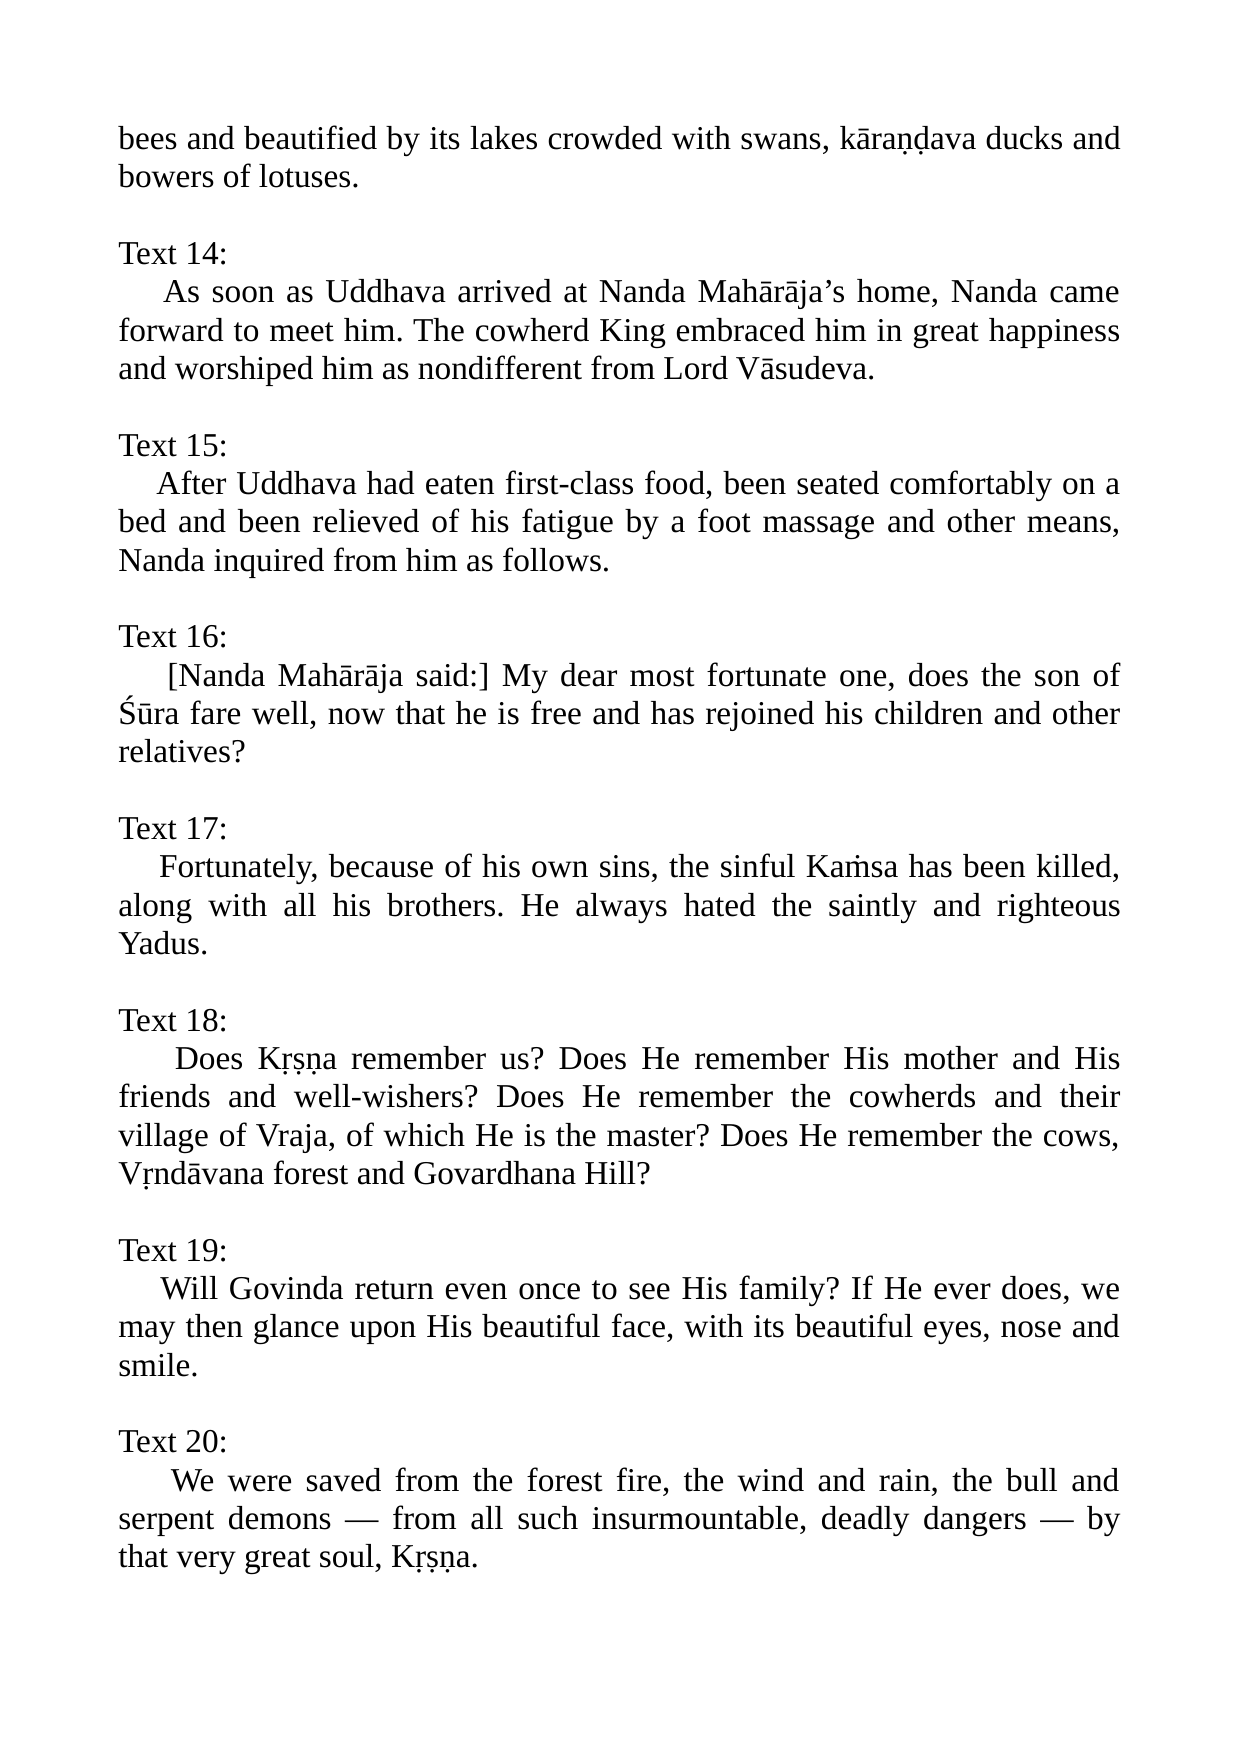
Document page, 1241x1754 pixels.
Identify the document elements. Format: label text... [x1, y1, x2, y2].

text Text 18: [118, 1000, 1122, 1038]
text Does Kṛṣṇa remember us? Does He remember His mother and His friends and well-wishers? Does He remember the cowherds and their village of Vraja, of which He is the master? Does He remember the cows, Vṛndāvana forest and Govardhana Hill? [118, 1038, 1122, 1191]
text As soon as Uddhava arrived at Nanda Mahārāja’s home, Nanda came forward to meet him. The cowherd King embraced him in great happiness and worshiped him as nondifferent from Lord Vāsudeva. [118, 271, 1122, 386]
text Will Govinda return even once to see His family? If He ever does, we may then glance upon His beautiful face, with its beautiful eyes, nose and smile. [118, 1268, 1122, 1383]
text Text 20: [118, 1421, 1122, 1460]
text Text 14: [118, 233, 1122, 271]
text Text 16: [118, 616, 1122, 655]
text [Nanda Mahārāja said:] My dear most fortunate one, does the son of Śūra fare well, now that he is free and has rejoined his children and other relatives? [118, 655, 1122, 770]
text Text 19: [118, 1230, 1122, 1268]
text Fortunately, because of his own sins, the sinful Kaṁsa has been killed, along with all his brothers. He always hated the saintly and righteous Yadus. [118, 846, 1122, 961]
text Text 17: [118, 808, 1122, 846]
text After Uddhava had eaten first-class food, been seated comfortably on a bed and been relieved of his fatigue by a foot massage and other means, Nanda inquired from him as follows. [118, 463, 1122, 578]
text Text 15: [118, 425, 1122, 463]
text We were saved from the forest fire, the wind and rain, the bull and serpent demons — from all such insurmountable, deadly dangers — by that very great soul, Kṛṣṇa. [118, 1460, 1122, 1575]
text bees and beautified by its lakes crowded with swans, kāraṇḍava ducks and bowers of lotuses. [118, 118, 1122, 195]
